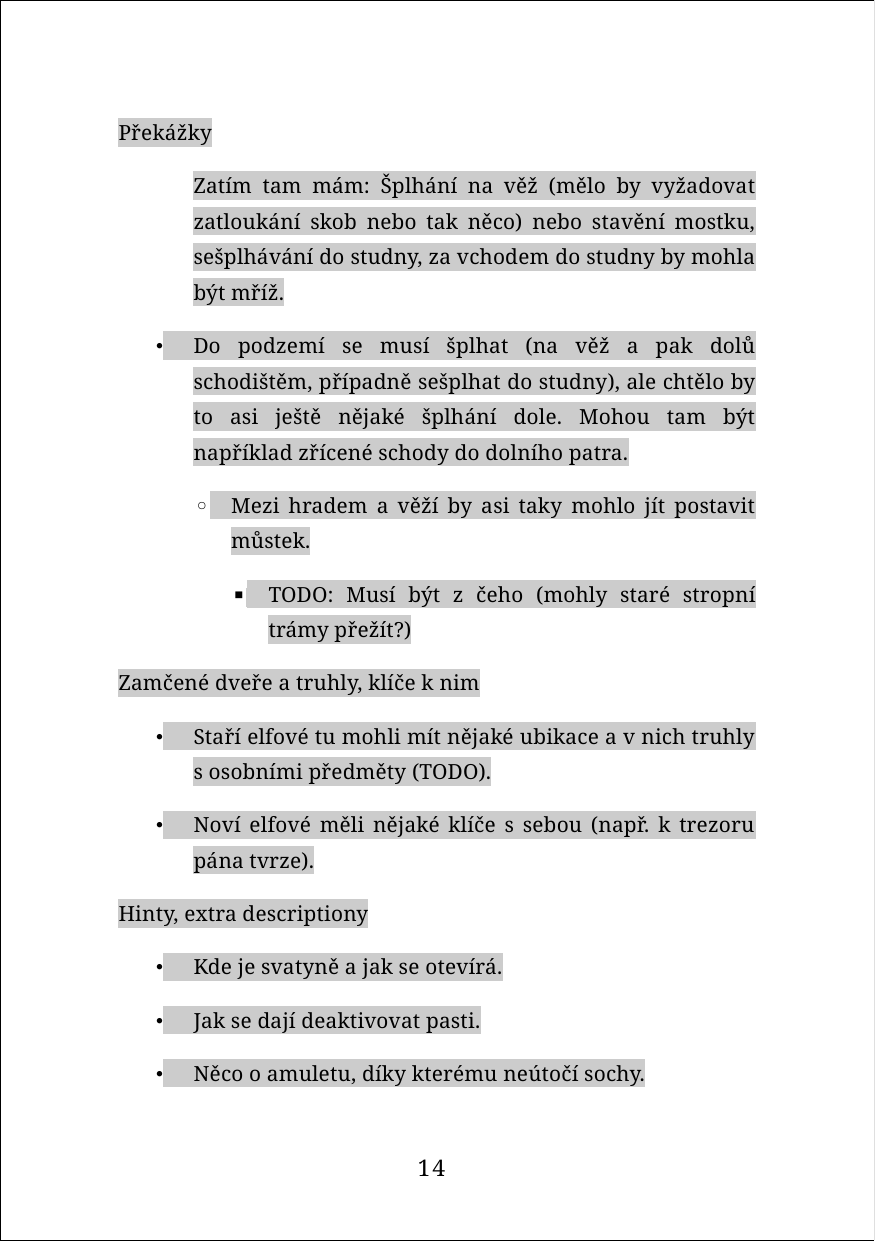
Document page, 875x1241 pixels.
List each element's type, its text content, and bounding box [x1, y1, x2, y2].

text Zamčené dveře a truhly, klíče k nim [118, 668, 756, 697]
list Do podzemí se musí šplhat (na věž a pak dolů schodištěm, případně sešplhat do studny), ale chtělo by to asi ještě nějaké šplhání dole. Mohou tam být například zřícené schody do dolního patra. [156, 331, 756, 466]
list Mezi hradem a věží by asi taky mohlo jít postavit můstek. [193, 491, 756, 555]
list Zatím tam mám: Šplhání na věž (mělo by vyžadovat zatloukání skob nebo tak něco) nebo stavění mostku, sešplhávání do studny, za vchodem do studny by mohla být mříž. [156, 171, 756, 306]
list Něco o amuletu, díky kterému neútočí sochy. [156, 1059, 756, 1087]
text Překážky [118, 118, 756, 147]
list Jak se dají deaktivovat pasti. [156, 1006, 756, 1034]
list TODO: Musí být z čeho (mohly staré stropní trámy přežít?) [231, 580, 756, 644]
list Staří elfové tu mohli mít nějaké ubikace a v nich truhly s osobními předměty (TODO). [156, 722, 756, 786]
list Kde je svatyně a jak se otevírá. [156, 952, 756, 981]
text Hinty, extra descriptiony [118, 899, 756, 928]
list Noví elfové měli nějaké klíče s sebou (např. k trezoru pána tvrze). [156, 811, 756, 874]
